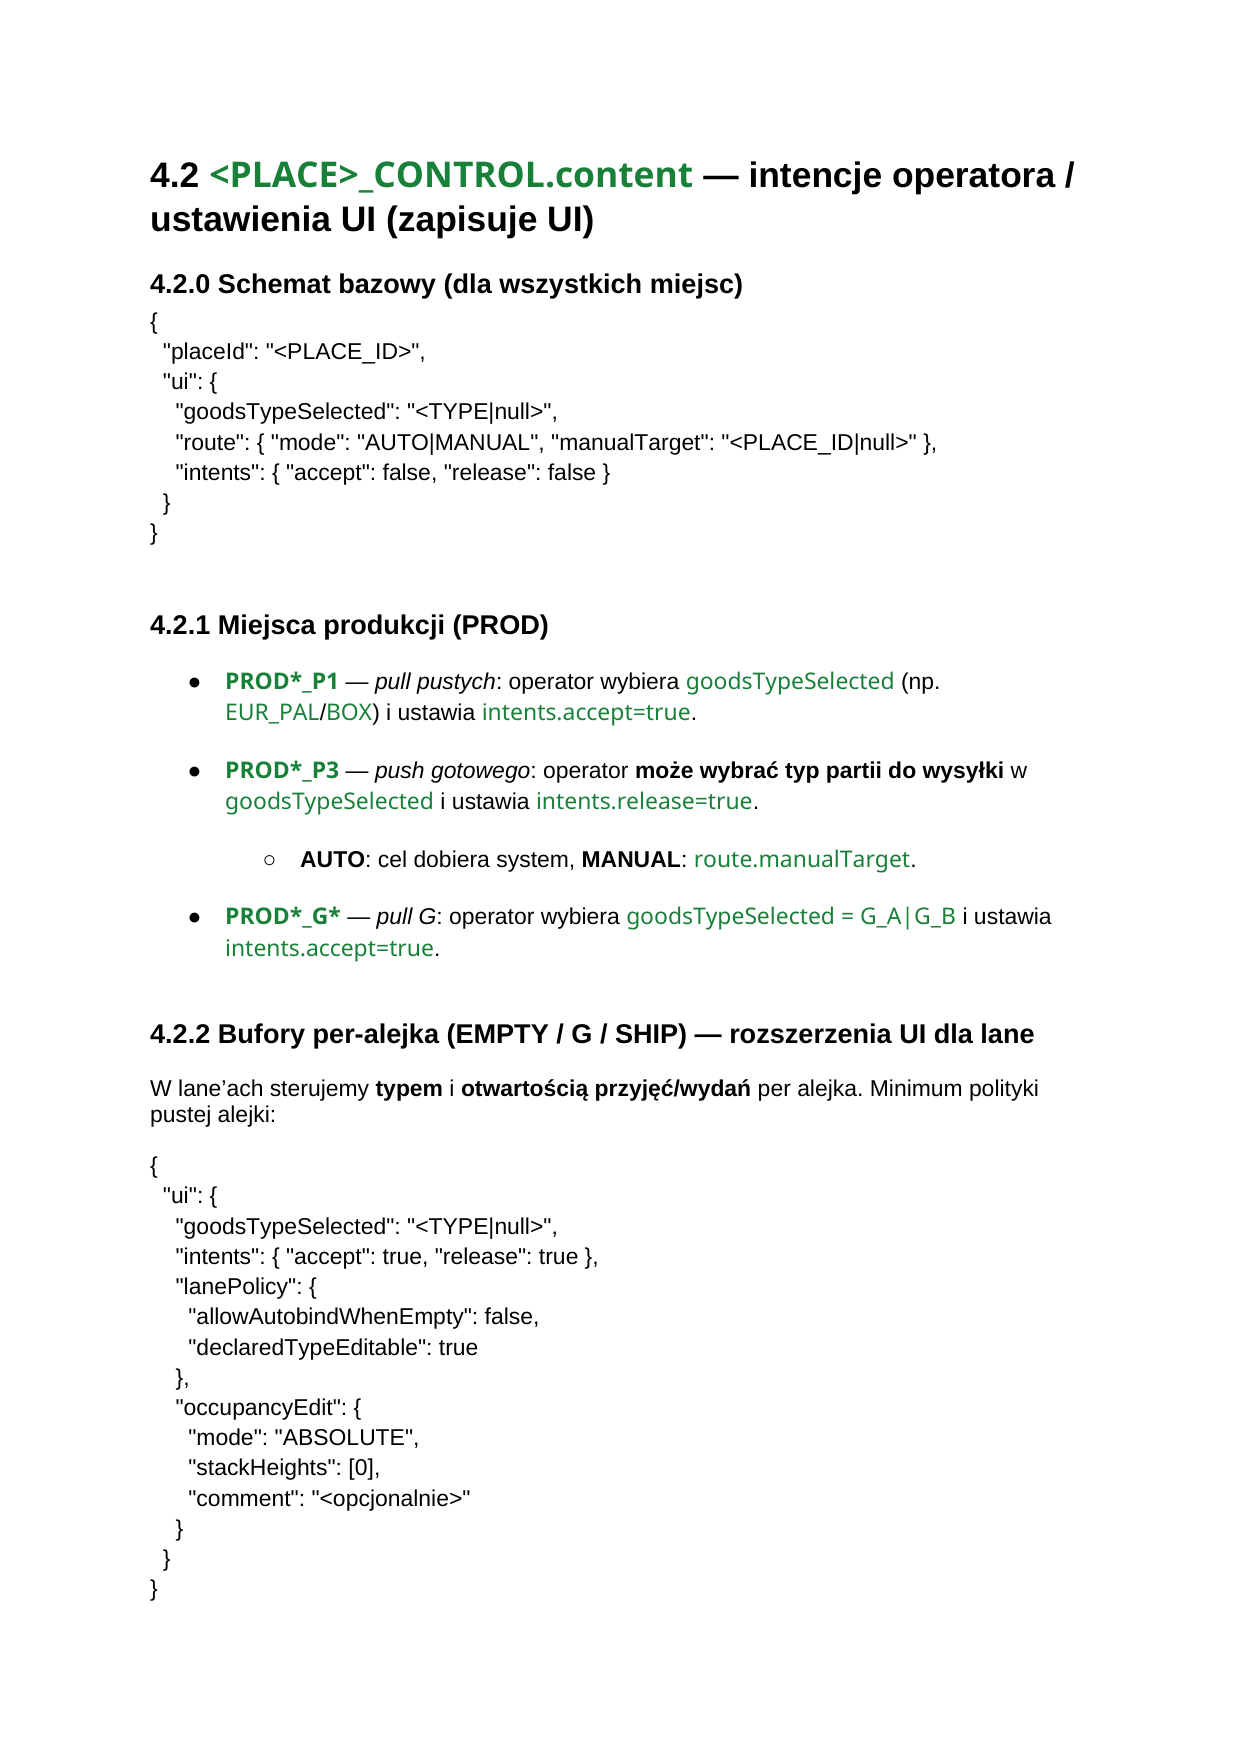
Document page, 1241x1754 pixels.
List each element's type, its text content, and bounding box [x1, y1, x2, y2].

text W lane’ach sterujemy typem i otwartością przyjęć/wydań per alejka. Minimum polityki pustej alejki: [150, 1074, 1090, 1127]
text }, [150, 1364, 1090, 1390]
text "ui": { [150, 1182, 1090, 1209]
text "occupancyEdit": { [150, 1394, 1090, 1420]
text "intents": { "accept": false, "release": false } [150, 459, 1090, 485]
list AUTO: cel dobiera system, MANUAL: route.manualTarget. [262, 843, 1090, 900]
subtitle 4.2.1 Miejsca produkcji (PROD) [150, 609, 1090, 640]
text } [150, 1575, 1090, 1602]
text "ui": { [150, 368, 1090, 394]
text "route": { "mode": "AUTO|MANUAL", "manualTarget": "<PLACE_ID|null>" }, [150, 428, 1090, 455]
text "intents": { "accept": true, "release": true }, [150, 1243, 1090, 1269]
list PROD*_G* — pull G: operator wybiera goodsTypeSelected = G_A|G_B i ustawia intents.accept=true. [187, 900, 1090, 989]
subtitle 4.2.2 Bufory per-alejka (EMPTY / G / SHIP) — rozszerzenia UI dla lane [150, 1018, 1090, 1049]
text } [150, 1545, 1090, 1571]
text "comment": "<opcjonalnie>" [150, 1484, 1090, 1511]
text } [150, 519, 1090, 546]
text "mode": "ABSOLUTE", [150, 1424, 1090, 1451]
list PROD*_P1 — pull pustych: operator wybiera goodsTypeSelected (np. EUR_PAL/BOX) i ustawia intents.accept=true. [187, 665, 1090, 754]
subtitle 4.2 <PLACE>_CONTROL.content — intencje operatora / ustawienia UI (zapisuje UI) [150, 150, 1090, 239]
text "placeId": "<PLACE_ID>", [150, 338, 1090, 364]
text } [150, 489, 1090, 515]
text "lanePolicy": { [150, 1273, 1090, 1299]
text { [150, 1152, 1090, 1179]
text "declaredTypeEditable": true [150, 1333, 1090, 1360]
text "stackHeights": [0], [150, 1454, 1090, 1481]
text "goodsTypeSelected": "<TYPE|null>", [150, 1213, 1090, 1239]
subtitle 4.2.0 Schemat bazowy (dla wszystkich miejsc) [150, 268, 1090, 299]
text { [150, 308, 1090, 334]
text "goodsTypeSelected": "<TYPE|null>", [150, 398, 1090, 425]
text "allowAutobindWhenEmpty": false, [150, 1303, 1090, 1330]
text } [150, 1515, 1090, 1541]
list PROD*_P3 — push gotowego: operator może wybrać typ partii do wysyłki w goodsTypeSelected i ustawia intents.release=true. [187, 754, 1090, 843]
